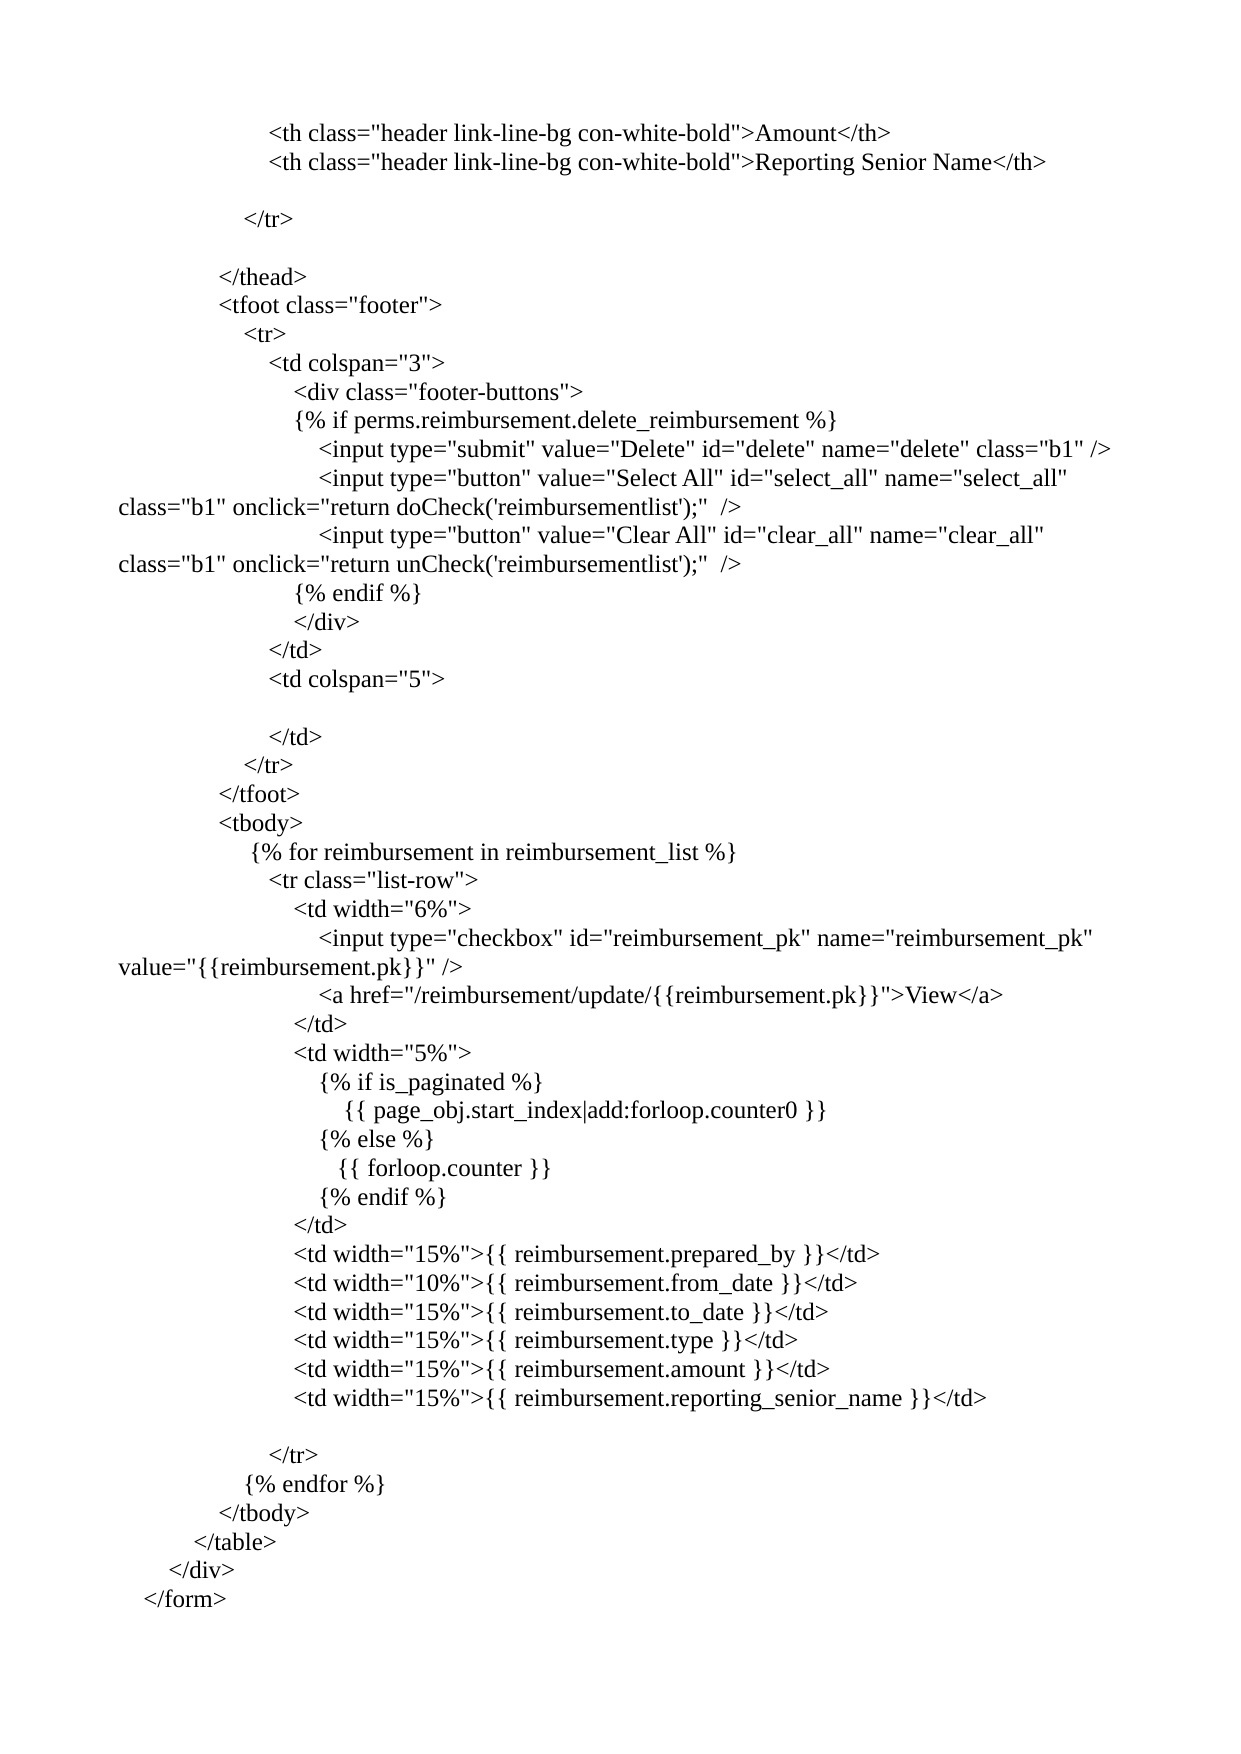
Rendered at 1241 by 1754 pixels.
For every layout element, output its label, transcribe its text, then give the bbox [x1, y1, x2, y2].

text {{ forloop.counter }} [118, 1153, 1122, 1182]
text </tr> [118, 751, 1122, 779]
text <input type="checkbox" id="reimbursement_pk" name="reimbursement_pk" value="{{reimbursement.pk}}" /> [118, 923, 1122, 981]
text </tfoot> [118, 779, 1122, 808]
text <th class="header link-line-bg con-white-bold">Amount</th> [118, 118, 1122, 147]
text <input type="submit" value="Delete" id="delete" name="delete" class="b1" /> [118, 434, 1122, 463]
text </tr> [118, 1441, 1122, 1469]
text {% endif %} [118, 1182, 1122, 1211]
text {% else %} [118, 1124, 1122, 1153]
text <td width="15%">{{ reimbursement.prepared_by }}</td> [118, 1239, 1122, 1268]
text <tfoot class="footer"> [118, 291, 1122, 319]
text </td> [118, 722, 1122, 751]
text <td width="6%"> [118, 894, 1122, 923]
text </div> [118, 607, 1122, 636]
text {% endfor %} [118, 1469, 1122, 1498]
text </td> [118, 636, 1122, 664]
text </div> [118, 1556, 1122, 1584]
text {% for reimbursement in reimbursement_list %} [118, 837, 1122, 866]
text <td width="15%">{{ reimbursement.amount }}</td> [118, 1354, 1122, 1383]
text {% endif %} [118, 578, 1122, 607]
text </tr> [118, 204, 1122, 233]
text <td width="10%">{{ reimbursement.from_date }}</td> [118, 1268, 1122, 1297]
text </thead> [118, 262, 1122, 291]
text </td> [118, 1009, 1122, 1038]
text <td colspan="3"> [118, 348, 1122, 377]
text {% if is_paginated %} [118, 1067, 1122, 1096]
text <th class="header link-line-bg con-white-bold">Reporting Senior Name</th> [118, 147, 1122, 176]
text </form> [118, 1584, 1122, 1613]
text <tbody> [118, 808, 1122, 837]
text {% if perms.reimbursement.delete_reimbursement %} [118, 406, 1122, 434]
text <td width="5%"> [118, 1038, 1122, 1067]
text <td width="15%">{{ reimbursement.to_date }}</td> [118, 1297, 1122, 1326]
text <td colspan="5"> [118, 664, 1122, 693]
text <a href="/reimbursement/update/{{reimbursement.pk}}">View</a> [118, 981, 1122, 1009]
text <input type="button" value="Clear All" id="clear_all" name="clear_all" class="b1" onclick="return unCheck('reimbursementlist');" /> [118, 521, 1122, 578]
text <tr> [118, 319, 1122, 348]
text <div class="footer-buttons"> [118, 377, 1122, 406]
text <td width="15%">{{ reimbursement.reporting_senior_name }}</td> [118, 1383, 1122, 1412]
text </table> [118, 1527, 1122, 1556]
text </td> [118, 1211, 1122, 1239]
text {{ page_obj.start_index|add:forloop.counter0 }} [118, 1096, 1122, 1124]
text <tr class="list-row"> [118, 866, 1122, 894]
text </tbody> [118, 1498, 1122, 1527]
text <td width="15%">{{ reimbursement.type }}</td> [118, 1326, 1122, 1354]
text <input type="button" value="Select All" id="select_all" name="select_all" class="b1" onclick="return doCheck('reimbursementlist');" /> [118, 463, 1122, 521]
